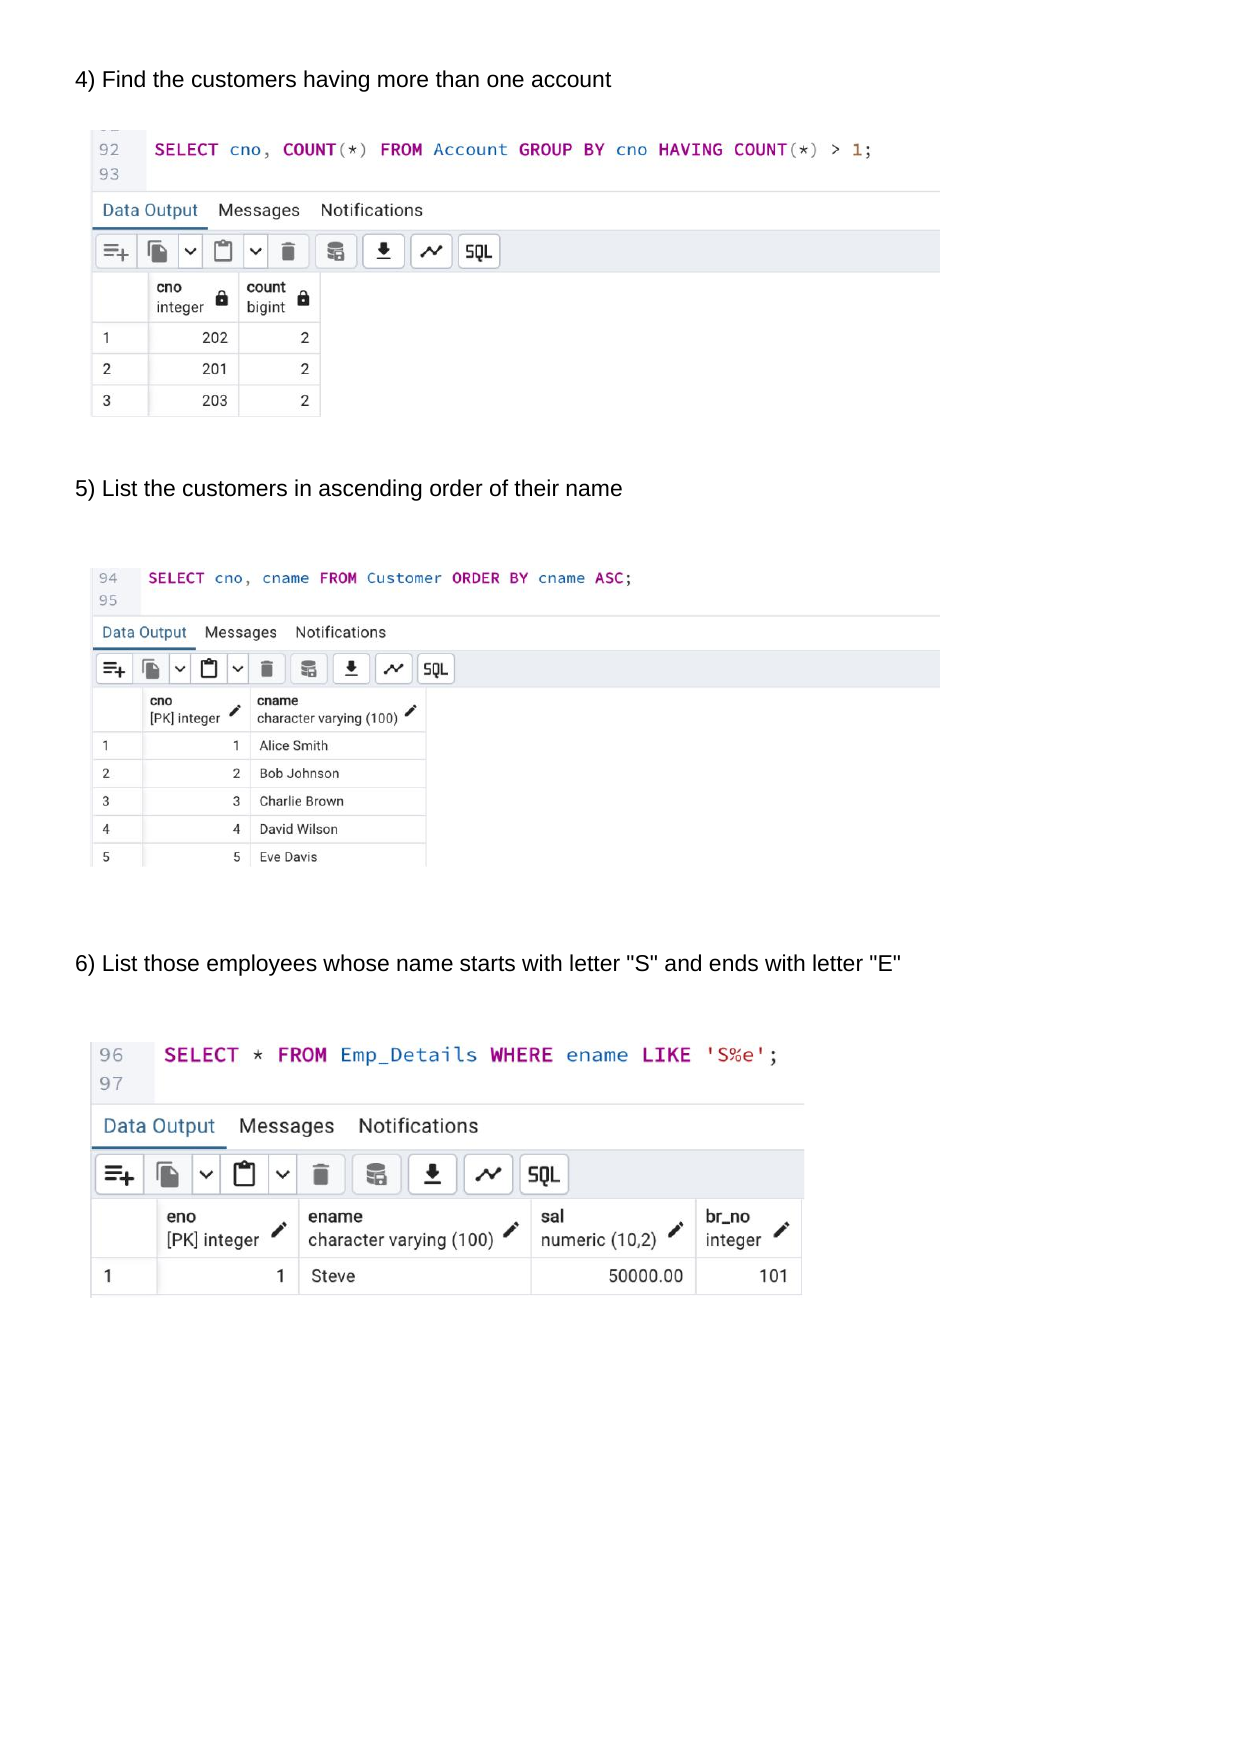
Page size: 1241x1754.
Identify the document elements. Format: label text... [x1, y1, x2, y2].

text 6) List those employees whose name starts with letter "S" and ends with letter "E" [75, 950, 1090, 976]
text 5) List the customers in ascending order of their name [75, 475, 1090, 501]
picture [89, 1042, 805, 1298]
text 4) Find the customers having more than one account [75, 66, 1090, 93]
picture [89, 568, 940, 867]
picture [89, 130, 940, 417]
